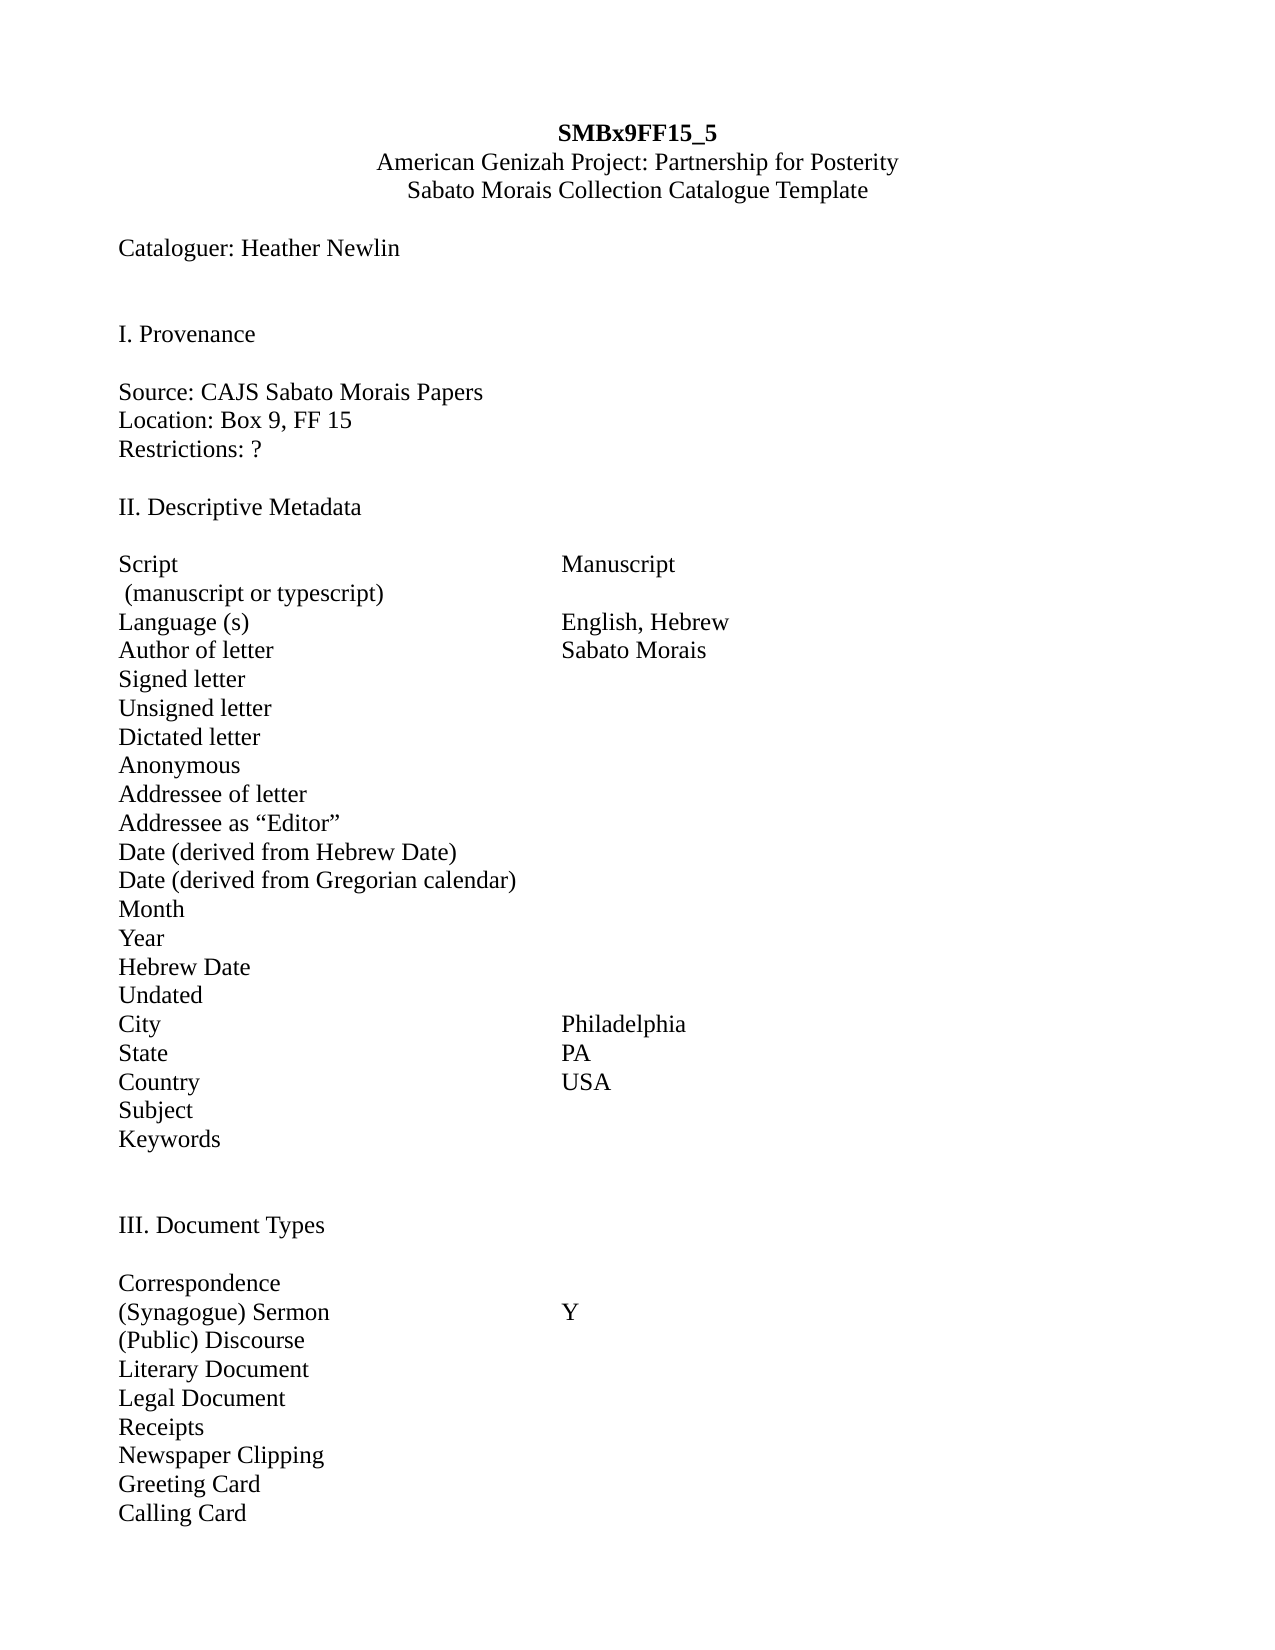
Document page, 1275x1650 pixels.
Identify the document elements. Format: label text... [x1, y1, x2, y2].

text Date (derived from Gregorian calendar) [118, 866, 1157, 894]
text Cataloguer: Heather Newlin [118, 233, 1157, 262]
text (Public) Discourse [118, 1326, 1157, 1354]
text Language (s) English, Hebrew [118, 607, 1157, 636]
text Addressee as “Editor” [118, 808, 1157, 837]
text Country USA [118, 1067, 1157, 1096]
text Month [118, 894, 1157, 923]
text (manuscript or typescript) [118, 578, 1157, 607]
text Location: Box 9, FF 15 [118, 406, 1157, 434]
text Unsigned letter [118, 693, 1157, 722]
text Legal Document [118, 1383, 1157, 1412]
text Undated [118, 981, 1157, 1009]
text Receipts [118, 1412, 1157, 1441]
text II. Descriptive Metadata [118, 492, 1157, 521]
text Date (derived from Hebrew Date) [118, 837, 1157, 866]
text Greeting Card [118, 1469, 1157, 1498]
text Year [118, 923, 1157, 952]
text Dictated letter [118, 722, 1157, 751]
text Restrictions: ? [118, 434, 1157, 463]
text I. Provenance [118, 319, 1157, 348]
text Subject [118, 1096, 1157, 1124]
text (Synagogue) Sermon Y [118, 1297, 1157, 1326]
text Literary Document [118, 1354, 1157, 1383]
text Script Manuscript [118, 549, 1157, 578]
text III. Document Types [118, 1211, 1157, 1239]
text American Genizah Project: Partnership for Posterity [118, 147, 1157, 176]
text Calling Card [118, 1498, 1157, 1527]
text Keywords [118, 1124, 1157, 1153]
text Author of letter Sabato Morais [118, 636, 1157, 664]
text Hebrew Date [118, 952, 1157, 981]
text Signed letter [118, 664, 1157, 693]
text Correspondence [118, 1268, 1157, 1297]
text SMBx9FF15_5 [118, 118, 1157, 147]
text Newspaper Clipping [118, 1441, 1157, 1469]
text Source: CAJS Sabato Morais Papers [118, 377, 1157, 406]
text City Philadelphia [118, 1009, 1157, 1038]
text State PA [118, 1038, 1157, 1067]
text Addressee of letter [118, 779, 1157, 808]
text Anonymous [118, 751, 1157, 779]
text Sabato Morais Collection Catalogue Template [118, 176, 1157, 204]
